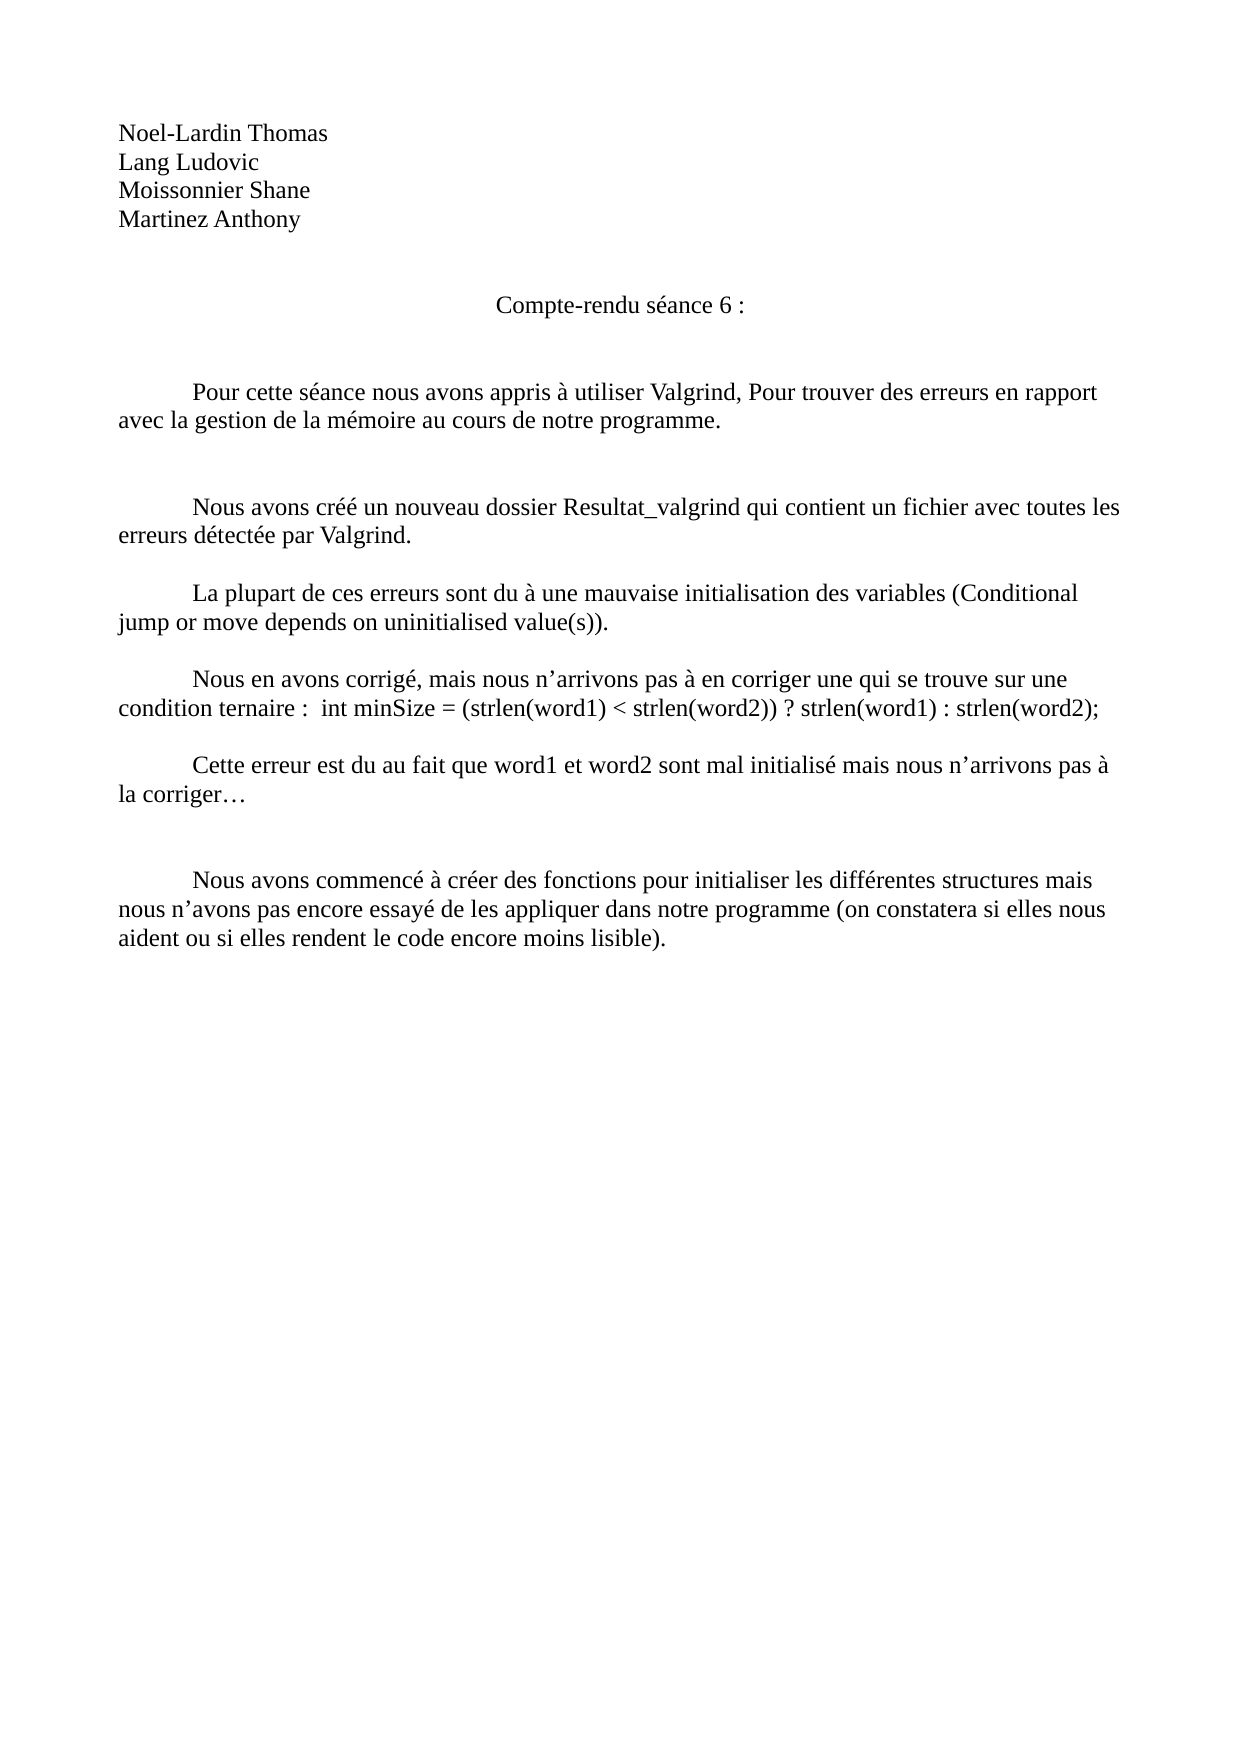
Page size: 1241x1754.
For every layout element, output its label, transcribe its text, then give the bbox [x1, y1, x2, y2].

text Pour cette séance nous avons appris à utiliser Valgrind, Pour trouver des erreurs en rapport avec la gestion de la mémoire au cours de notre programme. [118, 377, 1122, 434]
text Moissonnier Shane [118, 176, 1122, 204]
text Noel-Lardin Thomas [118, 118, 1122, 147]
text Nous avons créé un nouveau dossier Resultat_valgrind qui contient un fichier avec toutes les erreurs détectée par Valgrind. [118, 492, 1122, 549]
text Lang Ludovic [118, 147, 1122, 176]
text Martinez Anthony [118, 204, 1122, 233]
text Nous en avons corrigé, mais nous n’arrivons pas à en corriger une qui se trouve sur une condition ternaire : int minSize = (strlen(word1) < strlen(word2)) ? strlen(word1) : strlen(word2); [118, 664, 1122, 722]
text Compte-rendu séance 6 : [118, 291, 1122, 319]
text Cette erreur est du au fait que word1 et word2 sont mal initialisé mais nous n’arrivons pas à la corriger… [118, 751, 1122, 808]
text Nous avons commencé à créer des fonctions pour initialiser les différentes structures mais nous n’avons pas encore essayé de les appliquer dans notre programme (on constatera si elles nous aident ou si elles rendent le code encore moins lisible). [118, 866, 1122, 952]
text La plupart de ces erreurs sont du à une mauvaise initialisation des variables (Conditional jump or move depends on uninitialised value(s)). [118, 578, 1122, 636]
